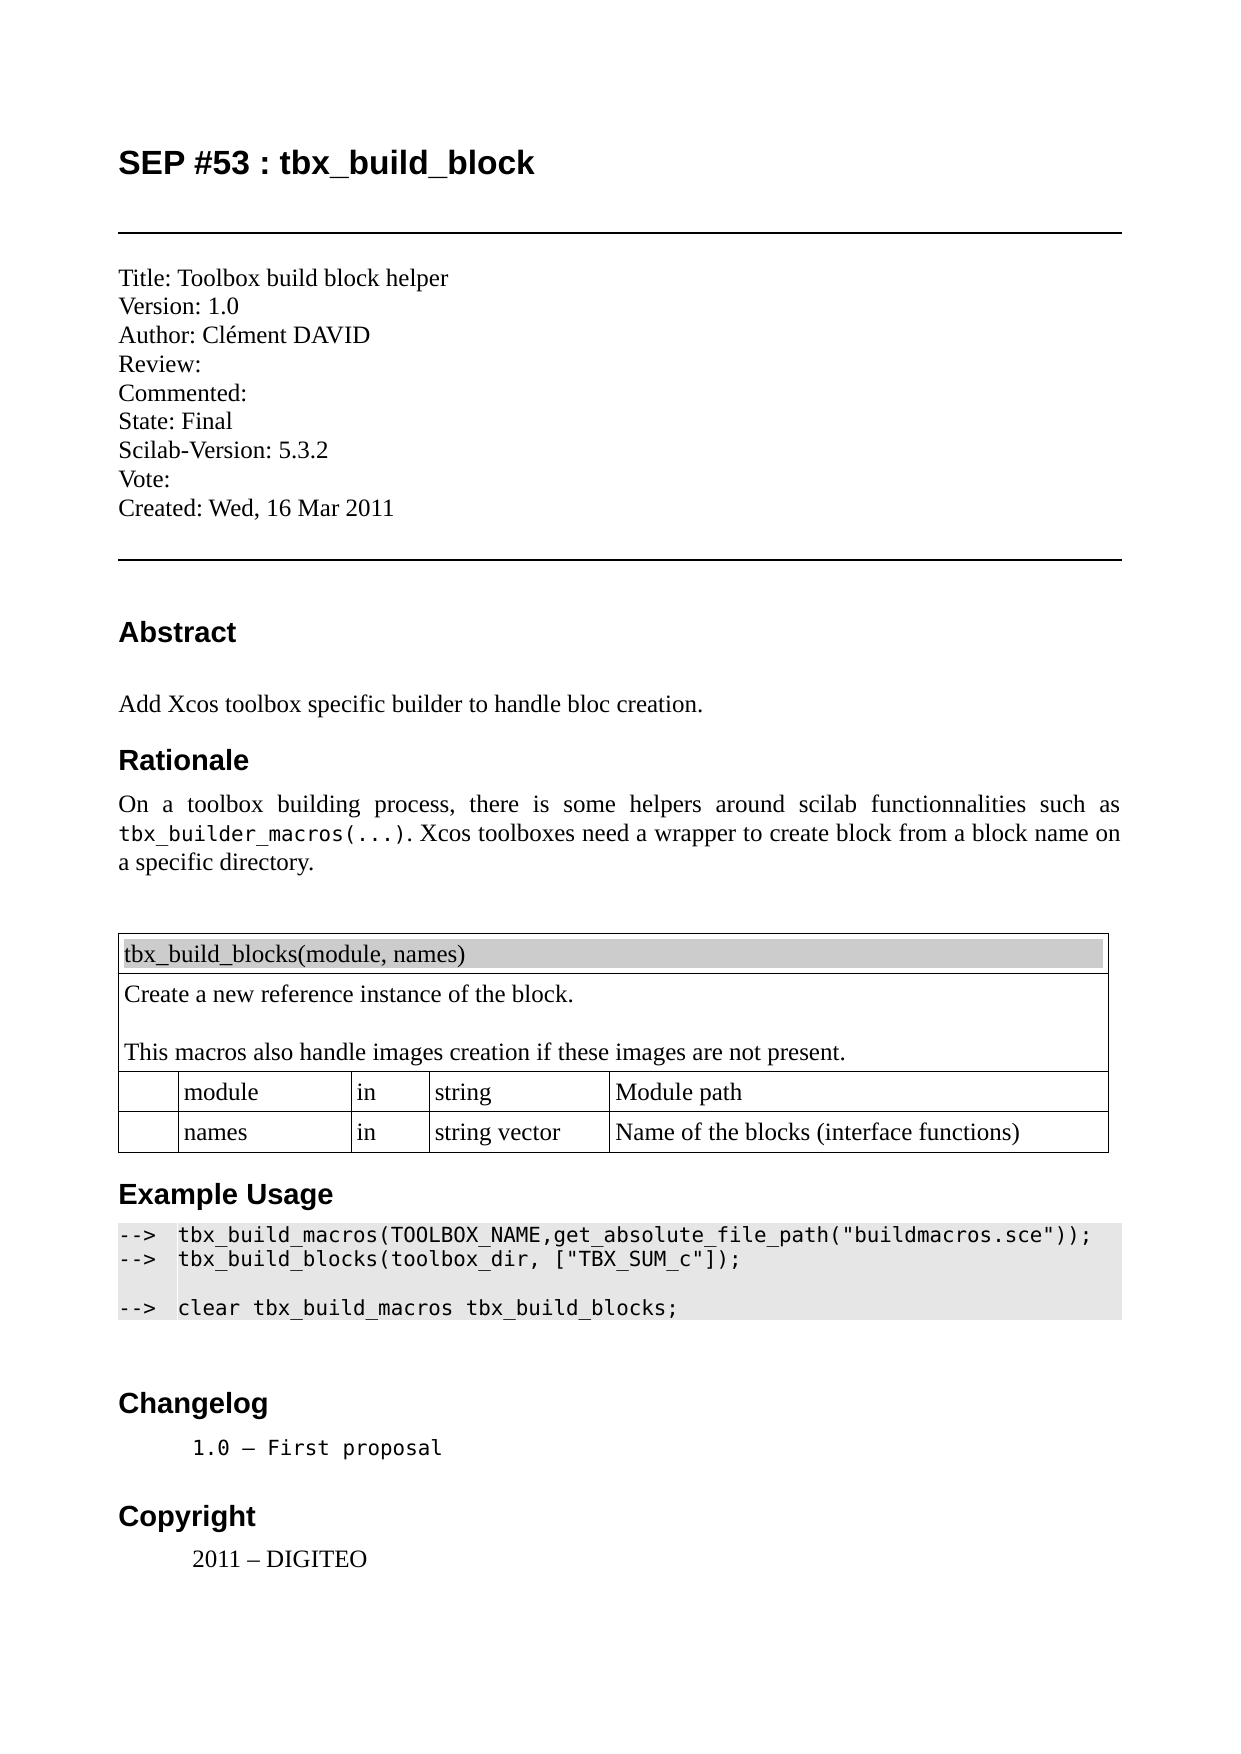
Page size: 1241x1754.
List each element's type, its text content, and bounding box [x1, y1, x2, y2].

subtitle Copyright [118, 1498, 1122, 1532]
table_cell string vector [430, 1112, 609, 1152]
table_cell module [179, 1072, 351, 1111]
subtitle SEP #53 : tbx_build_block [118, 143, 1122, 182]
text Created: Wed, 16 Mar 2011 [118, 493, 1122, 521]
table_cell [119, 1112, 178, 1152]
text Vote: [118, 464, 1122, 493]
table_cell in [352, 1112, 429, 1152]
text Author: Clément DAVID [118, 320, 1122, 349]
table_cell Module path [610, 1072, 1108, 1111]
table_header tbx_build_macros(TOOLBOX_NAME,get_absolute_file_path("buildmacros.sce")); tbx_build_blocks(toolbox_dir, ["TBX_SUM_c"]); clear tbx_build_macros tbx_build_blocks; [178, 1223, 1122, 1320]
table_cell Create a new reference instance of the block. This macros also handle images creation if these images are not present. [119, 974, 1108, 1071]
subtitle Changelog [118, 1386, 1122, 1420]
text Title: Toolbox build block helper [118, 263, 1122, 291]
table_header tbx_build_blocks(module, names) [119, 934, 1108, 973]
text Scilab-Version: 5.3.2 [118, 435, 1122, 464]
text Add Xcos toolbox specific builder to handle bloc creation. [118, 689, 1122, 718]
table_cell string [430, 1072, 609, 1111]
table_cell names [179, 1112, 351, 1152]
table_cell [119, 1072, 178, 1111]
text Commented: [118, 378, 1122, 406]
subtitle Abstract [118, 615, 1122, 648]
text 2011 – DIGITEO [118, 1544, 1122, 1573]
text 1.0 – First proposal [118, 1432, 1122, 1461]
text Review: [118, 349, 1122, 378]
text State: Final [118, 406, 1122, 435]
subtitle Rationale [118, 743, 1122, 777]
text On a toolbox building process, there is some helpers around scilab functionnalities such as tbx_builder_macros(...). Xcos toolboxes need a wrapper to create block from a block name on a specific directory. [118, 789, 1122, 876]
subtitle Example Usage [118, 1177, 1122, 1210]
table_cell in [352, 1072, 429, 1111]
text Version: 1.0 [118, 291, 1122, 320]
table_header --> --> --> [118, 1223, 177, 1320]
table_cell Name of the blocks (interface functions) [610, 1112, 1108, 1152]
